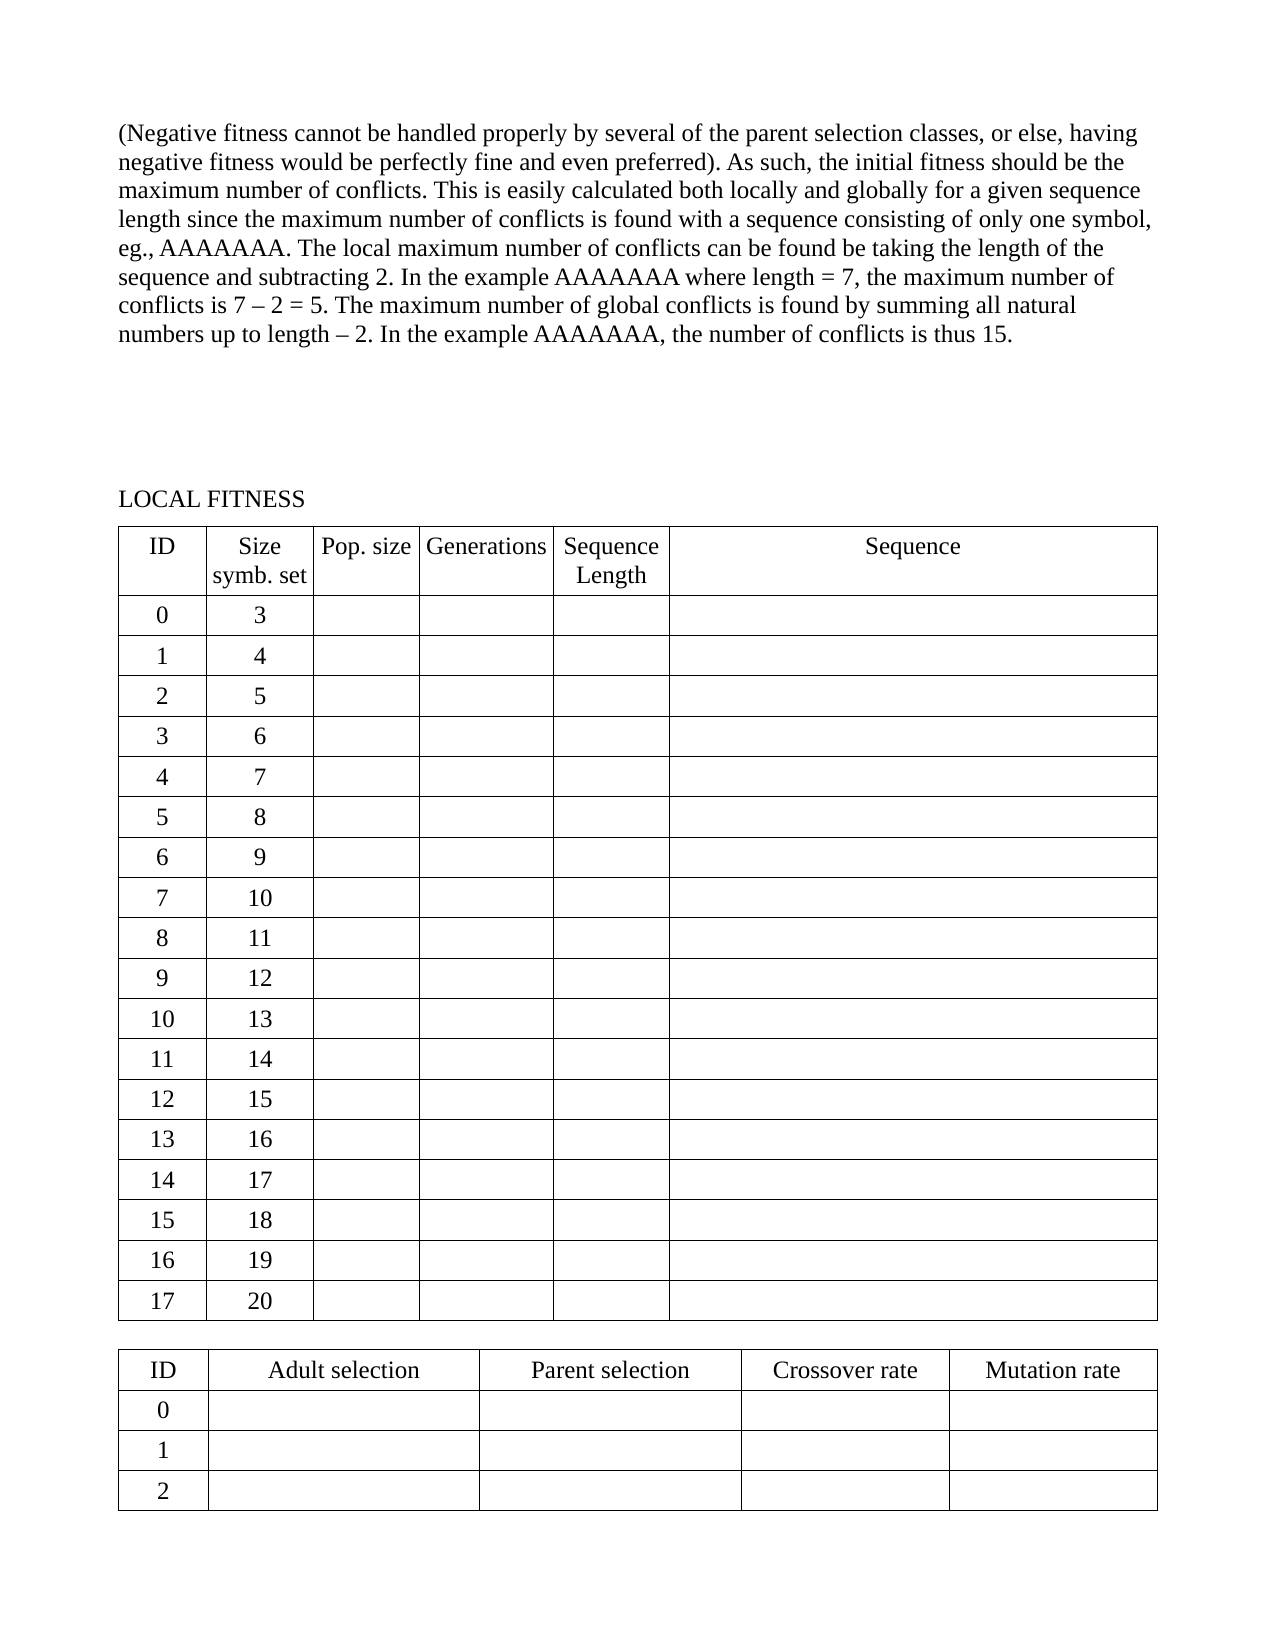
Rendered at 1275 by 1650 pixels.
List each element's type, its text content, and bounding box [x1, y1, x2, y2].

table_cell [670, 838, 1157, 877]
table_cell [420, 1160, 553, 1199]
table_cell [420, 1080, 553, 1119]
table_cell 3 [207, 596, 313, 635]
table_cell [314, 596, 419, 635]
table_cell [670, 757, 1157, 796]
table_cell [554, 918, 669, 957]
table_cell 15 [119, 1200, 206, 1240]
table_cell 11 [119, 1039, 206, 1078]
table_cell [314, 676, 419, 716]
table_cell [314, 1241, 419, 1280]
table_cell [314, 757, 419, 796]
table_cell [420, 959, 553, 998]
table_cell 8 [207, 797, 313, 837]
table_cell [314, 999, 419, 1038]
table_cell [670, 999, 1157, 1038]
table_cell [209, 1391, 479, 1430]
table_cell [314, 878, 419, 917]
table_cell [554, 999, 669, 1038]
table_cell [420, 918, 553, 957]
table_cell 1 [119, 636, 206, 675]
text (Negative fitness cannot be handled properly by several of the parent selection classes, or else, having negative fitness would be perfectly fine and even preferred). As such, the initial fitness should be the maximum number of conflicts. This is easily calculated both locally and globally for a given sequence length since the maximum number of conflicts is found with a sequence consisting of only one symbol, eg., AAAAAAA. The local maximum number of conflicts can be found be taking the length of the sequence and subtracting 2. In the example AAAAAAA where length = 7, the maximum number of conflicts is 7 – 2 = 5. The maximum number of global conflicts is found by summing all natural numbers up to length – 2. In the example AAAAAAA, the number of conflicts is thus 15. [118, 118, 1157, 348]
table_cell 14 [119, 1160, 206, 1199]
table_header Crossover rate [742, 1350, 949, 1389]
table_cell 18 [207, 1200, 313, 1240]
table_cell [314, 918, 419, 957]
table_cell 17 [119, 1281, 206, 1320]
table_cell [314, 959, 419, 998]
table_cell [950, 1471, 1157, 1510]
table_cell [314, 838, 419, 877]
table_cell 9 [119, 959, 206, 998]
table_cell [314, 797, 419, 837]
table_cell [670, 1241, 1157, 1280]
table_cell 14 [207, 1039, 313, 1078]
table_cell 11 [207, 918, 313, 957]
table_cell [314, 1281, 419, 1320]
table_cell [554, 797, 669, 837]
table_cell 1 [119, 1431, 208, 1470]
table_cell [950, 1391, 1157, 1430]
table_header Size symb. set [207, 527, 313, 595]
table_header Generations [420, 527, 553, 595]
table_header Sequence [670, 527, 1157, 595]
table_cell [420, 636, 553, 675]
table_cell [314, 1039, 419, 1078]
table_header Sequence Length [554, 527, 669, 595]
table_cell 7 [119, 878, 206, 917]
table_cell [420, 1241, 553, 1280]
table_cell [420, 1120, 553, 1159]
table_header Pop. size [314, 527, 419, 595]
table_cell [670, 1080, 1157, 1119]
table_cell [554, 757, 669, 796]
table_cell [554, 1200, 669, 1240]
table_cell [670, 1160, 1157, 1199]
table_cell 16 [207, 1120, 313, 1159]
table_cell 2 [119, 1471, 208, 1510]
table_cell [420, 1200, 553, 1240]
table_cell 6 [207, 717, 313, 756]
table_cell [480, 1471, 741, 1510]
table_cell 7 [207, 757, 313, 796]
table_cell [554, 1160, 669, 1199]
table_cell [670, 676, 1157, 716]
table_cell [314, 636, 419, 675]
table_cell [554, 676, 669, 716]
table_cell [420, 838, 553, 877]
table_cell 13 [119, 1120, 206, 1159]
table_cell 12 [119, 1080, 206, 1119]
table_cell [554, 838, 669, 877]
table_cell [420, 797, 553, 837]
table_cell [742, 1431, 949, 1470]
table_cell [554, 636, 669, 675]
table_cell [420, 596, 553, 635]
table_cell [554, 1241, 669, 1280]
table_cell [554, 878, 669, 917]
table_cell [209, 1471, 479, 1510]
table_cell 6 [119, 838, 206, 877]
table_cell 2 [119, 676, 206, 716]
table_cell 16 [119, 1241, 206, 1280]
table_cell [420, 757, 553, 796]
table_cell 10 [207, 878, 313, 917]
table_cell [670, 1200, 1157, 1240]
table_cell [670, 959, 1157, 998]
table_cell 0 [119, 596, 206, 635]
table_cell [314, 717, 419, 756]
table_cell 9 [207, 838, 313, 877]
table_cell [670, 1120, 1157, 1159]
table_cell 4 [207, 636, 313, 675]
table_cell [314, 1160, 419, 1199]
table_cell 20 [207, 1281, 313, 1320]
table_cell 8 [119, 918, 206, 957]
table_cell 19 [207, 1241, 313, 1280]
table_cell 3 [119, 717, 206, 756]
table_cell [480, 1431, 741, 1470]
table_cell [314, 1080, 419, 1119]
table_cell [314, 1200, 419, 1240]
table_cell [742, 1391, 949, 1430]
table_cell 12 [207, 959, 313, 998]
text LOCAL FITNESS [118, 484, 1157, 513]
table_cell [554, 1080, 669, 1119]
table_cell 17 [207, 1160, 313, 1199]
table_cell 10 [119, 999, 206, 1038]
table_cell [420, 717, 553, 756]
table_header ID [119, 527, 206, 595]
table_cell [420, 999, 553, 1038]
table_cell [420, 878, 553, 917]
table_cell 13 [207, 999, 313, 1038]
table_cell [554, 1120, 669, 1159]
table_cell [670, 636, 1157, 675]
table_header Mutation rate [950, 1350, 1157, 1389]
table_cell 5 [207, 676, 313, 716]
table_header Adult selection [209, 1350, 479, 1389]
table_cell [314, 1120, 419, 1159]
table_cell 15 [207, 1080, 313, 1119]
table_cell [480, 1391, 741, 1430]
table_cell [670, 878, 1157, 917]
table_cell [420, 676, 553, 716]
table_cell [420, 1281, 553, 1320]
table_cell [554, 1281, 669, 1320]
table_cell [554, 717, 669, 756]
table_cell [670, 596, 1157, 635]
table_cell [950, 1431, 1157, 1470]
table_cell [420, 1039, 553, 1078]
table_cell 4 [119, 757, 206, 796]
table_cell [670, 1281, 1157, 1320]
table_cell [742, 1471, 949, 1510]
table_cell [554, 596, 669, 635]
table_cell [670, 797, 1157, 837]
table_cell 0 [119, 1391, 208, 1430]
table_cell [670, 717, 1157, 756]
table_cell [554, 959, 669, 998]
table_cell [554, 1039, 669, 1078]
table_cell 5 [119, 797, 206, 837]
table_header ID [119, 1350, 208, 1389]
table_cell [670, 918, 1157, 957]
table_header Parent selection [480, 1350, 741, 1389]
table_cell [209, 1431, 479, 1470]
table_cell [670, 1039, 1157, 1078]
